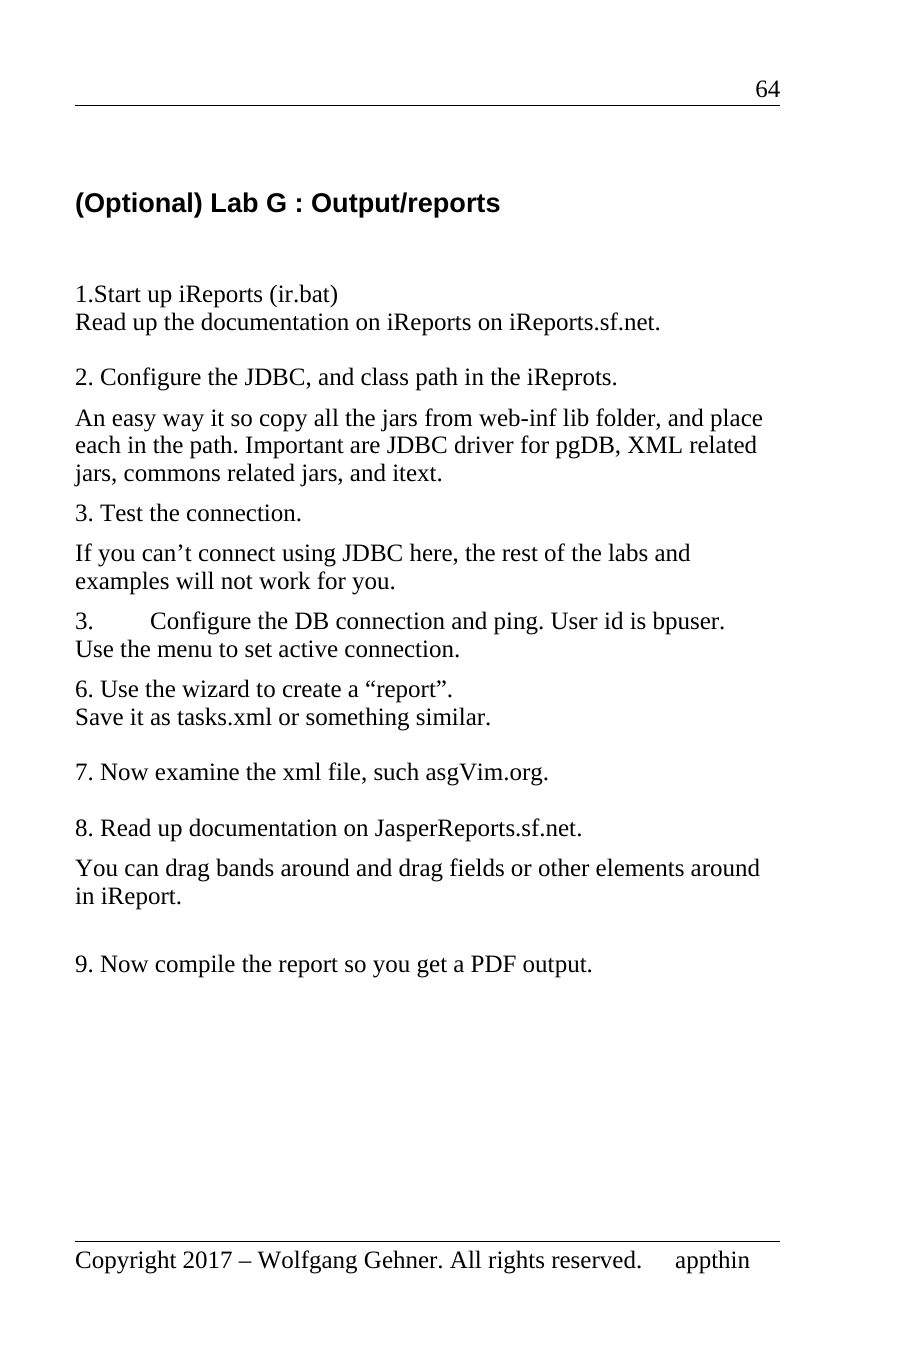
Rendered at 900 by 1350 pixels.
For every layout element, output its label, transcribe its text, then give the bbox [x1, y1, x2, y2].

list Read up the documentation on iReports on iReports.sf.net. [75, 308, 780, 336]
list 1.Start up iReports (ir.bat) [75, 280, 780, 308]
text Use the menu to set active connection. [75, 635, 780, 663]
list Configure the DB connection and ping. User id is bpuser. [75, 607, 780, 635]
text 9. Now compile the report so you get a PDF output. [75, 950, 780, 977]
subtitle (Optional) Lab G : Output/reports [75, 188, 780, 219]
list Save it as tasks.xml or something similar. [75, 703, 780, 731]
list 7. Now examine the xml file, such asgVim.org. [75, 758, 780, 786]
text You can drag bands around and drag fields or other elements around in iReport. [75, 854, 780, 909]
text If you can’t connect using JDBC here, the rest of the labs and examples will not work for you. [75, 539, 780, 595]
text An easy way it so copy all the jars from web-inf lib folder, and place each in the path. Important are JDBC driver for pgDB, XML related jars, commons related jars, and itext. [75, 404, 780, 487]
list 6. Use the wizard to create a “report”. [75, 675, 780, 703]
text 8. Read up documentation on JasperReports.sf.net. [75, 814, 780, 842]
text 2. Configure the JDBC, and class path in the iReprots. [75, 363, 780, 391]
text 3. Test the connection. [75, 499, 780, 527]
